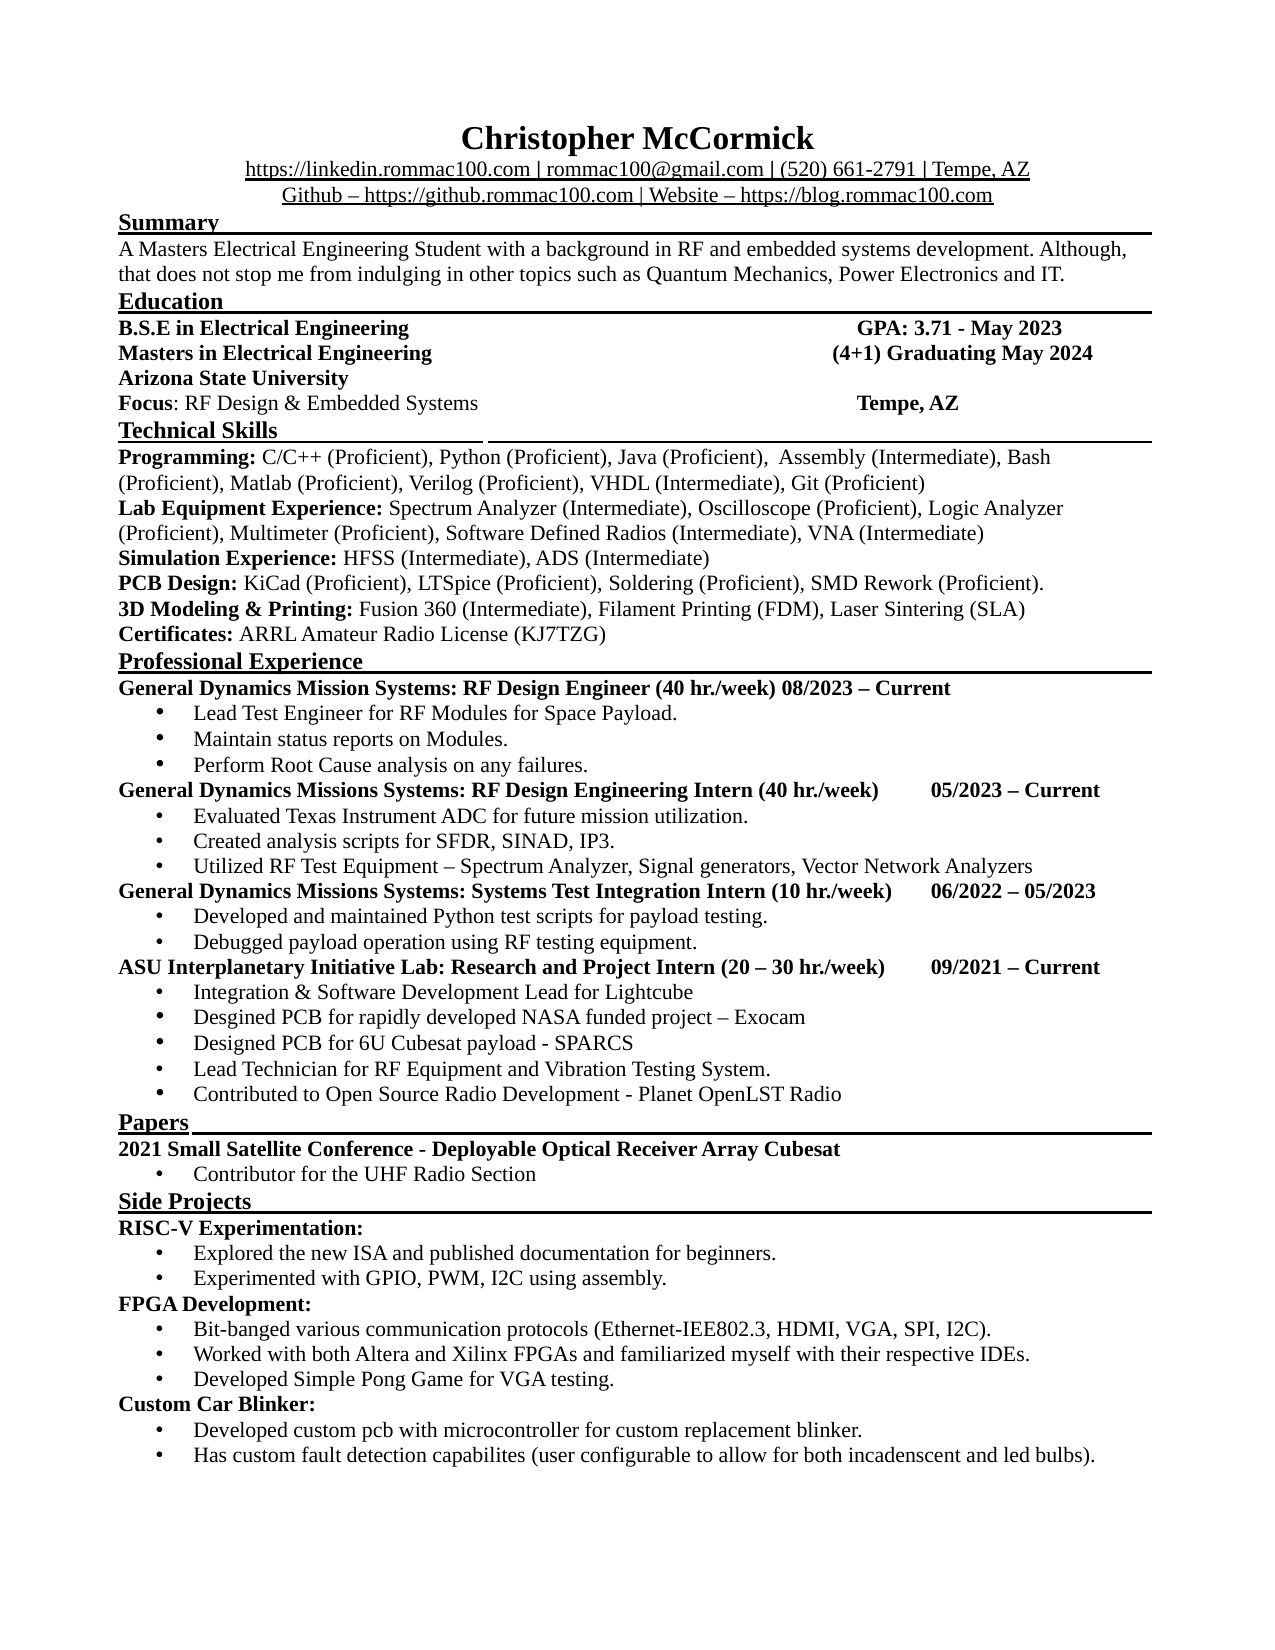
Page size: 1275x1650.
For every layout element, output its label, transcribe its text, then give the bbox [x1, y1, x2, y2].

text RISC-V Experimentation: [118, 1215, 1157, 1240]
text Side Projects [118, 1186, 1157, 1215]
list Bit-banged various communication protocols (Ethernet-IEE802.3, HDMI, VGA, SPI, I2C). [156, 1316, 1157, 1341]
list Contributed to Open Source Radio Development - Planet OpenLST Radio [156, 1081, 1157, 1107]
text Christopher McCormick [118, 118, 1157, 156]
text https://linkedin.rommac100.com | rommac100@gmail.com | (520) 661-2791 | Tempe, AZ [118, 156, 1157, 182]
text Custom Car Blinker: [118, 1391, 1157, 1417]
text Certificates: ARRL Amateur Radio License (KJ7TZG) [118, 621, 1157, 646]
list Has custom fault detection capabilites (user configurable to allow for both incadenscent and led bulbs). [156, 1442, 1157, 1467]
text B.S.E in Electrical Engineering GPA: 3.71 - May 2023 [118, 315, 1157, 340]
list Lead Technician for RF Equipment and Vibration Testing System. [156, 1056, 1157, 1081]
text 2021 Small Satellite Conference - Deployable Optical Receiver Array Cubesat [118, 1136, 1157, 1161]
list Maintain status reports on Modules. [156, 726, 1157, 752]
list Lead Test Engineer for RF Modules for Space Payload. [156, 700, 1157, 726]
list Developed and maintained Python test scripts for payload testing. [156, 903, 1157, 929]
text ASU Interplanetary Initiative Lab: Research and Project Intern (20 – 30 hr./week) 09/2021 – Current [118, 954, 1157, 979]
text General Dynamics Mission Systems: RF Design Engineer (40 hr./week) 08/2023 – Current [118, 675, 1157, 700]
list Experimented with GPIO, PWM, I2C using assembly. [156, 1265, 1157, 1291]
text Education [118, 286, 1157, 315]
text FPGA Development: [118, 1291, 1157, 1316]
text General Dynamics Missions Systems: Systems Test Integration Intern (10 hr./week) 06/2022 – 05/2023 [118, 878, 1157, 903]
list Explored the new ISA and published documentation for beginners. [156, 1240, 1157, 1265]
list Created analysis scripts for SFDR, SINAD, IP3. [156, 828, 1157, 853]
list Utilized RF Test Equipment – Spectrum Analyzer, Signal generators, Vector Network Analyzers [156, 853, 1157, 878]
list Integration & Software Development Lead for Lightcube [156, 979, 1157, 1004]
text Simulation Experience: HFSS (Intermediate), ADS (Intermediate) [118, 545, 1157, 570]
list Designed PCB for 6U Cubesat payload - SPARCS [156, 1030, 1157, 1056]
text Lab Equipment Experience: Spectrum Analyzer (Intermediate), Oscilloscope (Proficient), Logic Analyzer (Proficient), Multimeter (Proficient), Software Defined Radios (Intermediate), VNA (Intermediate) [118, 495, 1157, 545]
text Masters in Electrical Engineering (4+1) Graduating May 2024 [118, 340, 1157, 365]
text 3D Modeling & Printing: Fusion 360 (Intermediate), Filament Printing (FDM), Laser Sintering (SLA) [118, 596, 1157, 621]
list Debugged payload operation using RF testing equipment. [156, 929, 1157, 954]
list Perform Root Cause analysis on any failures. [156, 752, 1157, 777]
text A Masters Electrical Engineering Student with a background in RF and embedded systems development. Although, that does not stop me from indulging in other topics such as Quantum Mechanics, Power Electronics and IT. [118, 236, 1157, 286]
text PCB Design: KiCad (Proficient), LTSpice (Proficient), Soldering (Proficient), SMD Rework (Proficient). [118, 570, 1157, 596]
text General Dynamics Missions Systems: RF Design Engineering Intern (40 hr./week) 05/2023 – Current [118, 777, 1157, 803]
list Developed Simple Pong Game for VGA testing. [156, 1366, 1157, 1391]
text Professional Experience [118, 646, 1157, 675]
text Focus: RF Design & Embedded Systems Tempe, AZ [118, 390, 1157, 416]
text Programming: C/C++ (Proficient), Python (Proficient), Java (Proficient), Assembly (Intermediate), Bash (Proficient), Matlab (Proficient), Verilog (Proficient), VHDL (Intermediate), Git (Proficient) [118, 444, 1157, 495]
text Github – https://github.rommac100.com | Website – https://blog.rommac100.com [118, 182, 1157, 207]
list Developed custom pcb with microcontroller for custom replacement blinker. [156, 1417, 1157, 1442]
list Evaluated Texas Instrument ADC for future mission utilization. [156, 803, 1157, 828]
text Technical Skills [118, 416, 1157, 444]
list Contributor for the UHF Radio Section [156, 1161, 1157, 1186]
list Desgined PCB for rapidly developed NASA funded project – Exocam [156, 1004, 1157, 1030]
text Papers [118, 1107, 1157, 1136]
list Worked with both Altera and Xilinx FPGAs and familiarized myself with their respective IDEs. [156, 1341, 1157, 1366]
text Summary [118, 207, 1157, 236]
text Arizona State University [118, 365, 1157, 390]
